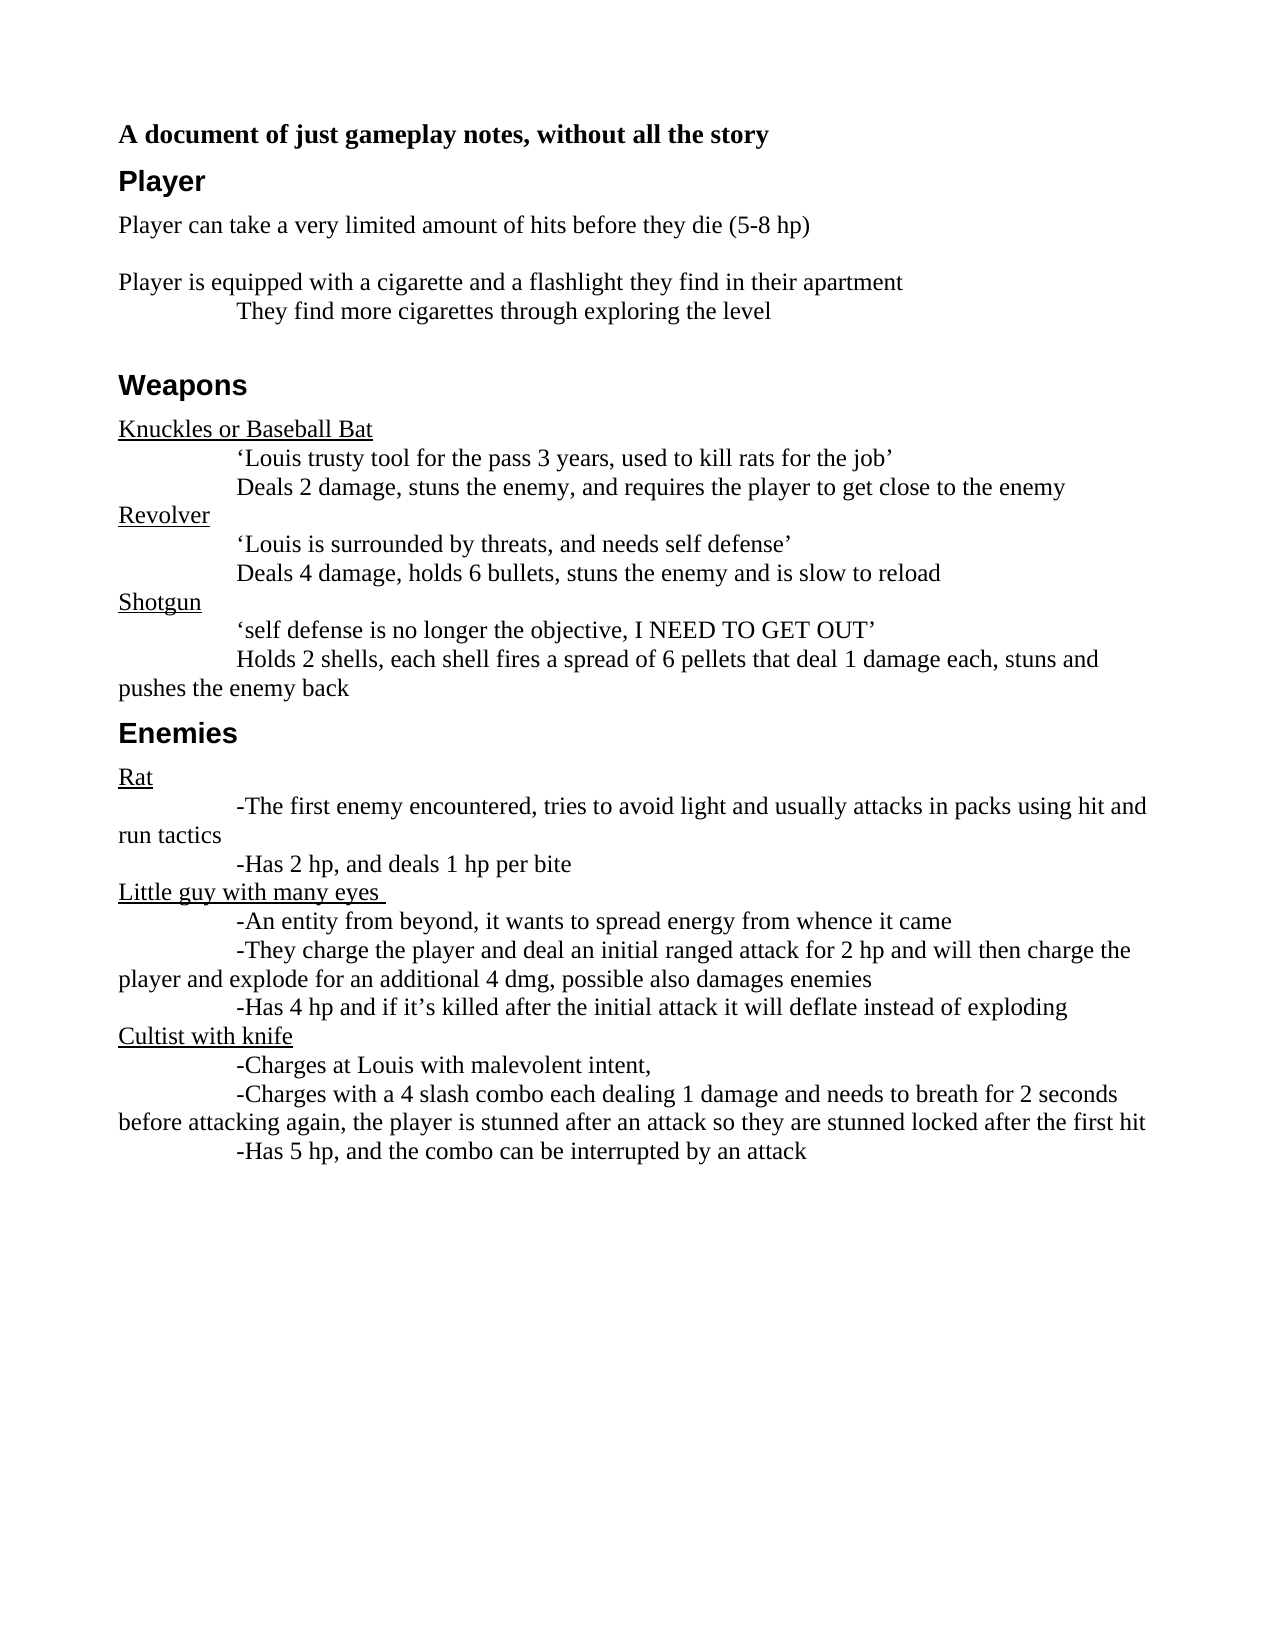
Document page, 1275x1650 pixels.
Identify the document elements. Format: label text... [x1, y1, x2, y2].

text -An entity from beyond, it wants to spread energy from whence it came [118, 906, 1157, 935]
text Revolver [118, 501, 1157, 529]
text Rat [118, 762, 1157, 791]
text Deals 2 damage, stuns the enemy, and requires the player to get close to the enemy [118, 472, 1157, 501]
subtitle Enemies [118, 716, 1157, 750]
text ‘Louis is surrounded by threats, and needs self defense’ [118, 529, 1157, 558]
text Player can take a very limited amount of hits before they die (5-8 hp) [118, 210, 1157, 239]
text Holds 2 shells, each shell fires a spread of 6 pellets that deal 1 damage each, stuns and pushes the enemy back [118, 644, 1157, 702]
text ‘Louis trusty tool for the pass 3 years, used to kill rats for the job’ [118, 443, 1157, 472]
text -Charges with a 4 slash combo each dealing 1 damage and needs to breath for 2 seconds before attacking again, the player is stunned after an attack so they are stunned locked after the first hit [118, 1079, 1157, 1136]
text -Has 2 hp, and deals 1 hp per bite [118, 849, 1157, 877]
text Cultist with knife [118, 1021, 1157, 1050]
text A document of just gameplay notes, without all the story [118, 118, 1157, 149]
text -Has 4 hp and if it’s killed after the initial attack it will deflate instead of exploding [118, 992, 1157, 1021]
text -The first enemy encountered, tries to avoid light and usually attacks in packs using hit and run tactics [118, 791, 1157, 849]
subtitle Weapons [118, 368, 1157, 402]
text Knuckles or Baseball Bat [118, 414, 1157, 443]
text Deals 4 damage, holds 6 bullets, stuns the enemy and is slow to reload [118, 558, 1157, 587]
subtitle Player [118, 164, 1157, 197]
text Player is equipped with a cigarette and a flashlight they find in their apartment [118, 267, 1157, 296]
text -Charges at Louis with malevolent intent, [118, 1050, 1157, 1079]
text Little guy with many eyes [118, 877, 1157, 906]
text ‘self defense is no longer the objective, I NEED TO GET OUT’ [118, 616, 1157, 644]
text -Has 5 hp, and the combo can be interrupted by an attack [118, 1136, 1157, 1165]
text -They charge the player and deal an initial ranged attack for 2 hp and will then charge the player and explode for an additional 4 dmg, possible also damages enemies [118, 935, 1157, 992]
text They find more cigarettes through exploring the level [118, 296, 1157, 325]
text Shotgun [118, 587, 1157, 616]
